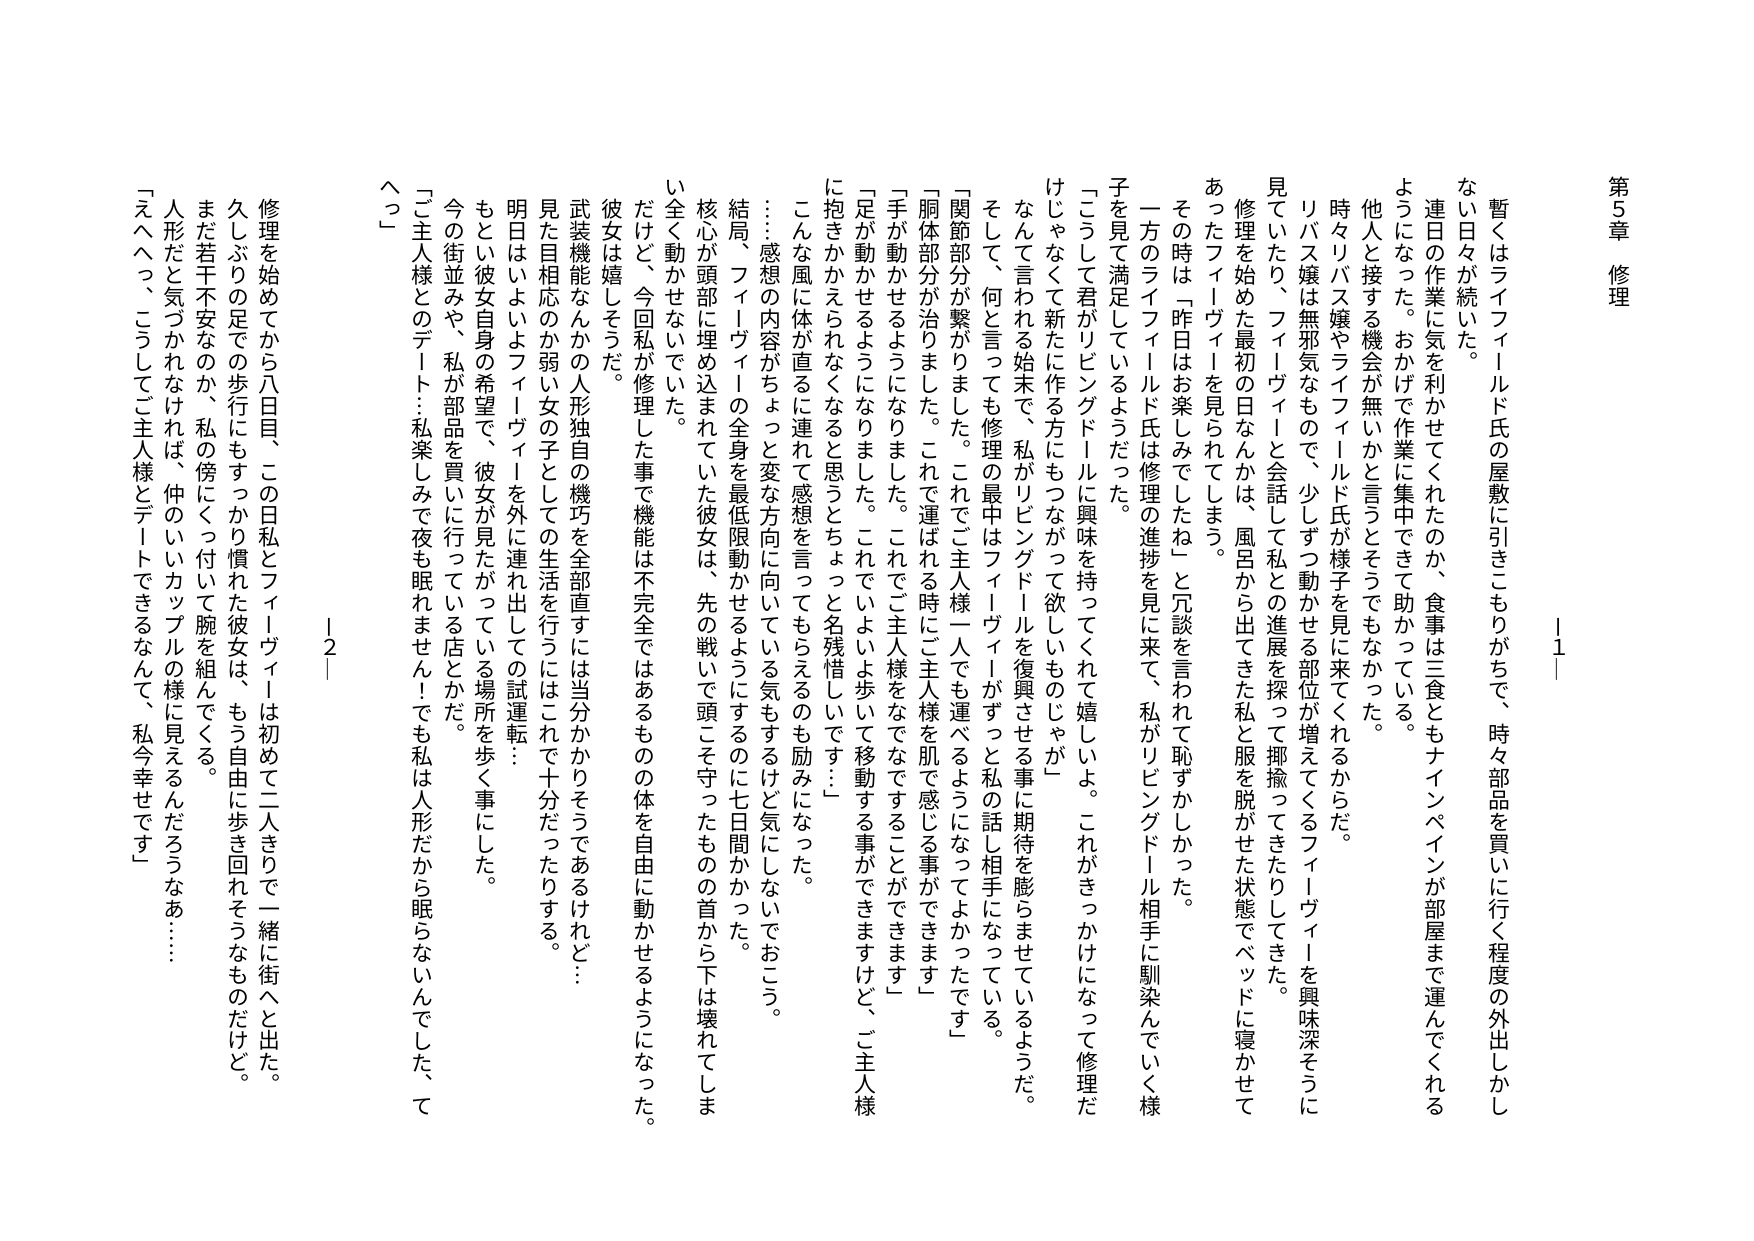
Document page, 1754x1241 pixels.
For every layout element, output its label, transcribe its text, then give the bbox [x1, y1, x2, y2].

text 「足が動かせるようになりました。これでいよいよ歩いて移動する事ができますけど、ご主人様に抱きかかえられなくなると思うとちょっと名残惜しいです…」 [818, 176, 882, 1122]
text だけど、今回私が修理した事で機能は不完全ではあるものの体を自由に動かせるようになった。 [628, 176, 660, 1122]
text ……感想の内容がちょっと変な方向に向いている気もするけど気にしないでおこう。 [755, 176, 787, 1122]
text 一方のライフィールド氏は修理の進捗を見に来て、私がリビングドール相手に馴染んでいく様子を見て満足しているようだった。 [1103, 176, 1167, 1122]
text 修理を始めた最初の日なんかは、風呂から出てきた私と服を脱がせた状態でベッドに寝かせてあったフィーヴィーを見られてしまう。 [1198, 176, 1262, 1122]
text 連日の作業に気を利かせてくれたのか、食事は三食ともナインペインが部屋まで運んでくれるようになった。おかげで作業に集中できて助かっている。 [1388, 176, 1452, 1122]
text 明日はいよいよフィーヴィーを外に連れ出しての試運転… [502, 176, 533, 1122]
text 核心が頭部に埋め込まれていた彼女は、先の戦いで頭こそ守ったものの首から下は壊れてしまい全く動かせないでいた。 [660, 176, 723, 1122]
text 結局、フィーヴィーの全身を最低限動かせるようにするのに七日間かかった。 [723, 176, 755, 1122]
text 「関節部分が繋がりました。これでご主人様一人でも運べるようになってよかったです」 [945, 176, 977, 1122]
text 彼女は嬉しそうだ。 [597, 176, 628, 1122]
text 「手が動かせるようになりました。これでご主人様をなでなですることができます」 [882, 176, 913, 1122]
text もとい彼女自身の希望で、彼女が見たがっている場所を歩く事にした。 [470, 176, 502, 1122]
text 「えへへっ、こうしてご主人様とデートできるなんて、私今幸せです」 [127, 176, 159, 1122]
text ─１─ [1544, 176, 1575, 1122]
text まだ若干不安なのか、私の傍にくっ付いて腕を組んでくる。 [191, 176, 222, 1122]
text そして、何と言っても修理の最中はフィーヴィーがずっと私の話し相手になっている。 [977, 176, 1008, 1122]
text 第５章 修理 [1604, 176, 1636, 1122]
text 他人と接する機会が無いかと言うとそうでもなかった。 [1357, 176, 1388, 1122]
text なんて言われる始末で、私がリビングドールを復興させる事に期待を膨らませているようだ。 [1008, 176, 1040, 1122]
text 修理を始めてから八日目、この日私とフィーヴィーは初めて二人きりで一緒に街へと出た。 [254, 176, 286, 1122]
text 人形だと気づかれなければ、仲のいいカップルの様に見えるんだろうなあ…… [159, 176, 191, 1122]
text 武装機能なんかの人形独自の機巧を全部直すには当分かかりそうであるけれど… [565, 176, 597, 1122]
text 「胴体部分が治りました。これで運ばれる時にご主人様を肌で感じる事ができます」 [913, 176, 945, 1122]
text 今の街並みや、私が部品を買いに行っている店とかだ。 [438, 176, 470, 1122]
text リバス嬢は無邪気なもので、少しずつ動かせる部位が増えてくるフィーヴィーを興味深そうに見ていたり、フィーヴィーと会話して私との進展を探って揶揄ってきたりしてきた。 [1262, 176, 1325, 1122]
text こんな風に体が直るに連れて感想を言ってもらえるのも励みになった。 [787, 176, 818, 1122]
text その時は「昨日はお楽しみでしたね」と冗談を言われて恥ずかしかった。 [1167, 176, 1198, 1122]
text 「こうして君がリビングドールに興味を持ってくれて嬉しいよ。これがきっかけになって修理だけじゃなくて新たに作る方にもつながって欲しいものじゃが」 [1040, 176, 1103, 1122]
text 時々リバス嬢やライフィールド氏が様子を見に来てくれるからだ。 [1325, 176, 1357, 1122]
text 「ご主人様とのデート…私楽しみで夜も眠れません！でも私は人形だから眠らないんでした、てへっ」 [375, 176, 438, 1122]
text 見た目相応のか弱い女の子としての生活を行うにはこれで十分だったりする。 [533, 176, 565, 1122]
text ─２─ [314, 176, 346, 1122]
text 久しぶりの足での歩行にもすっかり慣れた彼女は、もう自由に歩き回れそうなものだけど。 [222, 176, 254, 1122]
text 暫くはライフィールド氏の屋敷に引きこもりがちで、時々部品を買いに行く程度の外出しかしない日々が続いた。 [1452, 176, 1515, 1122]
